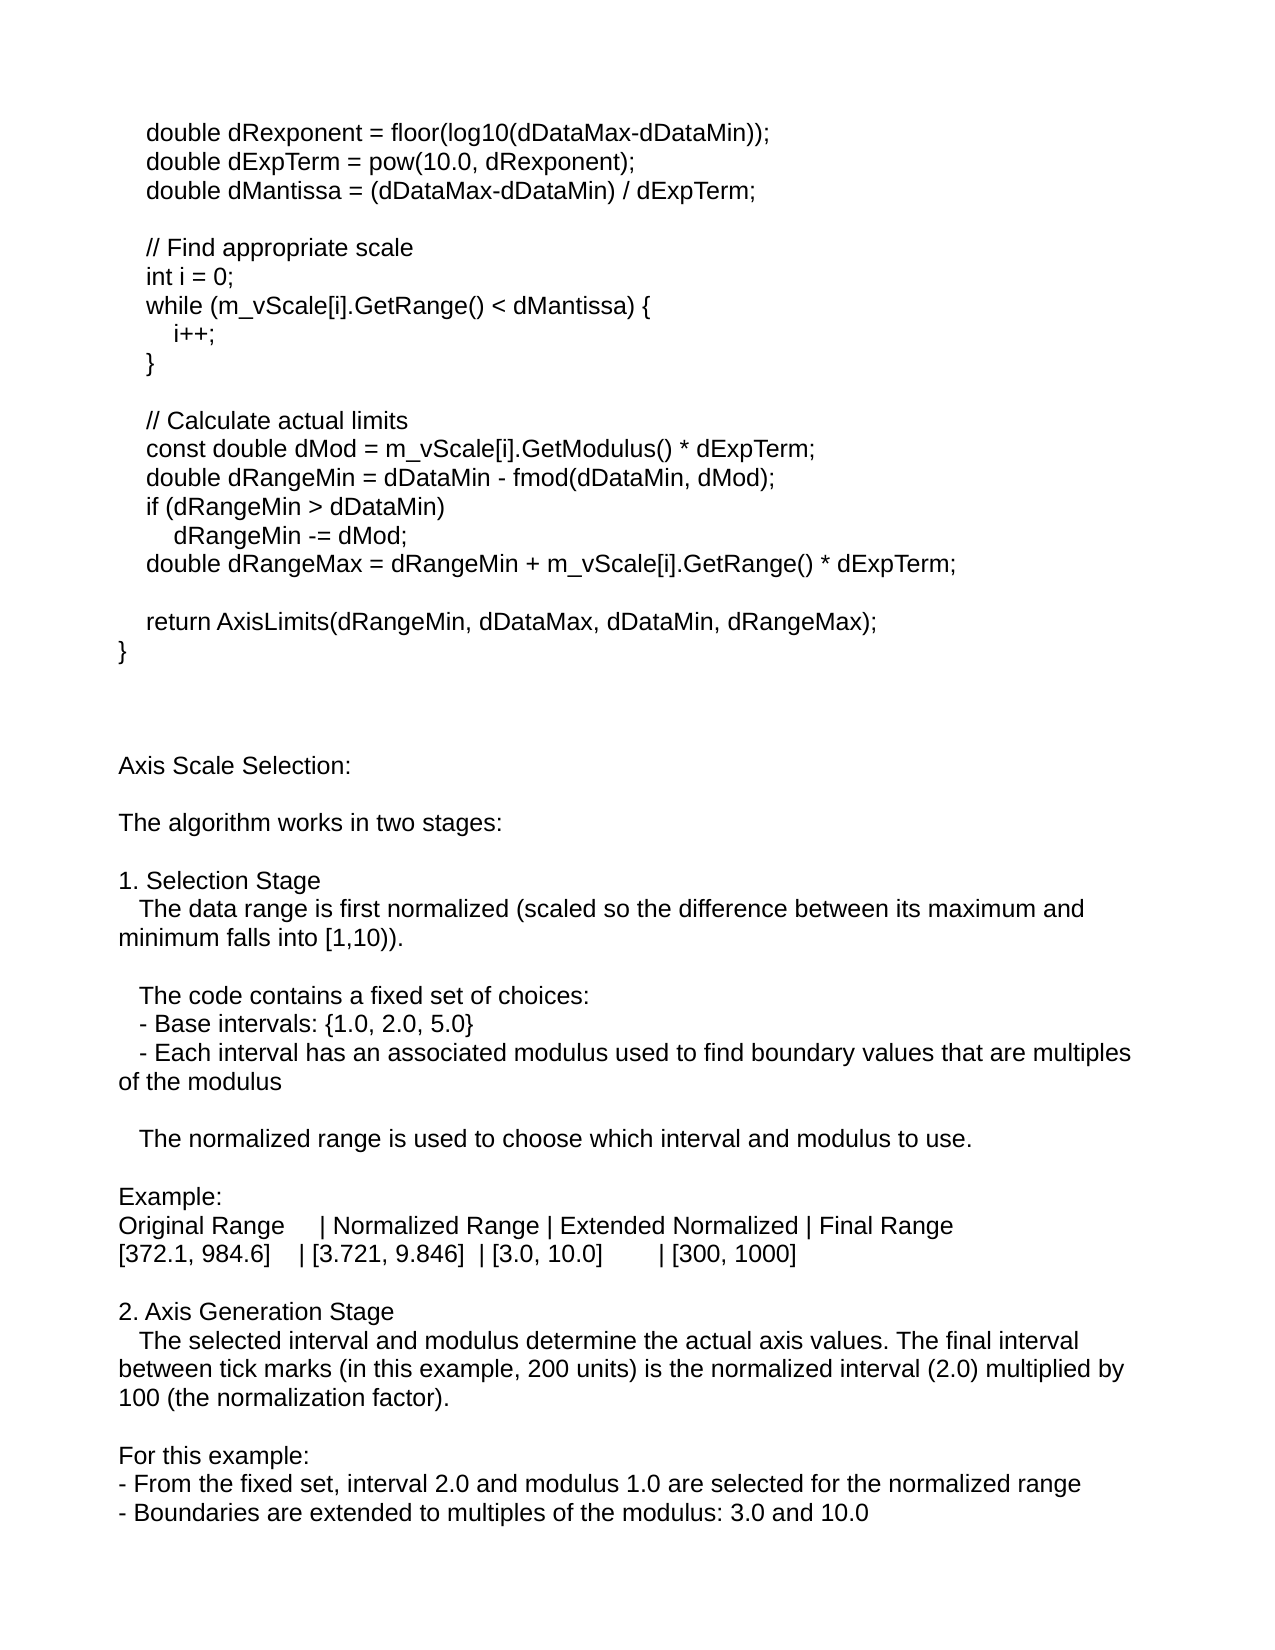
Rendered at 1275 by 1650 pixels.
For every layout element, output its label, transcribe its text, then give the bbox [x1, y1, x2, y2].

text - Boundaries are extended to multiples of the modulus: 3.0 and 10.0 [118, 1498, 1157, 1527]
text i++; [118, 319, 1157, 348]
text dRangeMin -= dMod; [118, 521, 1157, 549]
text double dRangeMax = dRangeMin + m_vScale[i].GetRange() * dExpTerm; [118, 549, 1157, 578]
text 2. Axis Generation Stage [118, 1297, 1157, 1326]
text Axis Scale Selection: [118, 751, 1157, 779]
text [372.1, 984.6] | [3.721, 9.846] | [3.0, 10.0] | [300, 1000] [118, 1239, 1157, 1268]
text Original Range | Normalized Range | Extended Normalized | Final Range [118, 1211, 1157, 1239]
text // Find appropriate scale [118, 233, 1157, 262]
text double dMantissa = (dDataMax-dDataMin) / dExpTerm; [118, 176, 1157, 204]
text 1. Selection Stage [118, 866, 1157, 894]
text const double dMod = m_vScale[i].GetModulus() * dExpTerm; [118, 434, 1157, 463]
text The code contains a fixed set of choices: [118, 981, 1157, 1009]
text Example: [118, 1182, 1157, 1211]
text For this example: [118, 1441, 1157, 1469]
text double dRangeMin = dDataMin - fmod(dDataMin, dMod); [118, 463, 1157, 492]
text - Each interval has an associated modulus used to find boundary values that are multiples of the modulus [118, 1038, 1157, 1096]
text The normalized range is used to choose which interval and modulus to use. [118, 1124, 1157, 1153]
text double dExpTerm = pow(10.0, dRexponent); [118, 147, 1157, 176]
text if (dRangeMin > dDataMin) [118, 492, 1157, 521]
text return AxisLimits(dRangeMin, dDataMax, dDataMin, dRangeMax); [118, 607, 1157, 636]
text The selected interval and modulus determine the actual axis values. The final interval between tick marks (in this example, 200 units) is the normalized interval (2.0) multiplied by 100 (the normalization factor). [118, 1326, 1157, 1412]
text - From the fixed set, interval 2.0 and modulus 1.0 are selected for the normalized range [118, 1469, 1157, 1498]
text double dRexponent = floor(log10(dDataMax-dDataMin)); [118, 118, 1157, 147]
text } [118, 636, 1157, 664]
text while (m_vScale[i].GetRange() < dMantissa) { [118, 291, 1157, 319]
text The algorithm works in two stages: [118, 808, 1157, 837]
text // Calculate actual limits [118, 406, 1157, 434]
text int i = 0; [118, 262, 1157, 291]
text The data range is first normalized (scaled so the difference between its maximum and minimum falls into [1,10)). [118, 894, 1157, 952]
text - Base intervals: {1.0, 2.0, 5.0} [118, 1009, 1157, 1038]
text } [118, 348, 1157, 377]
